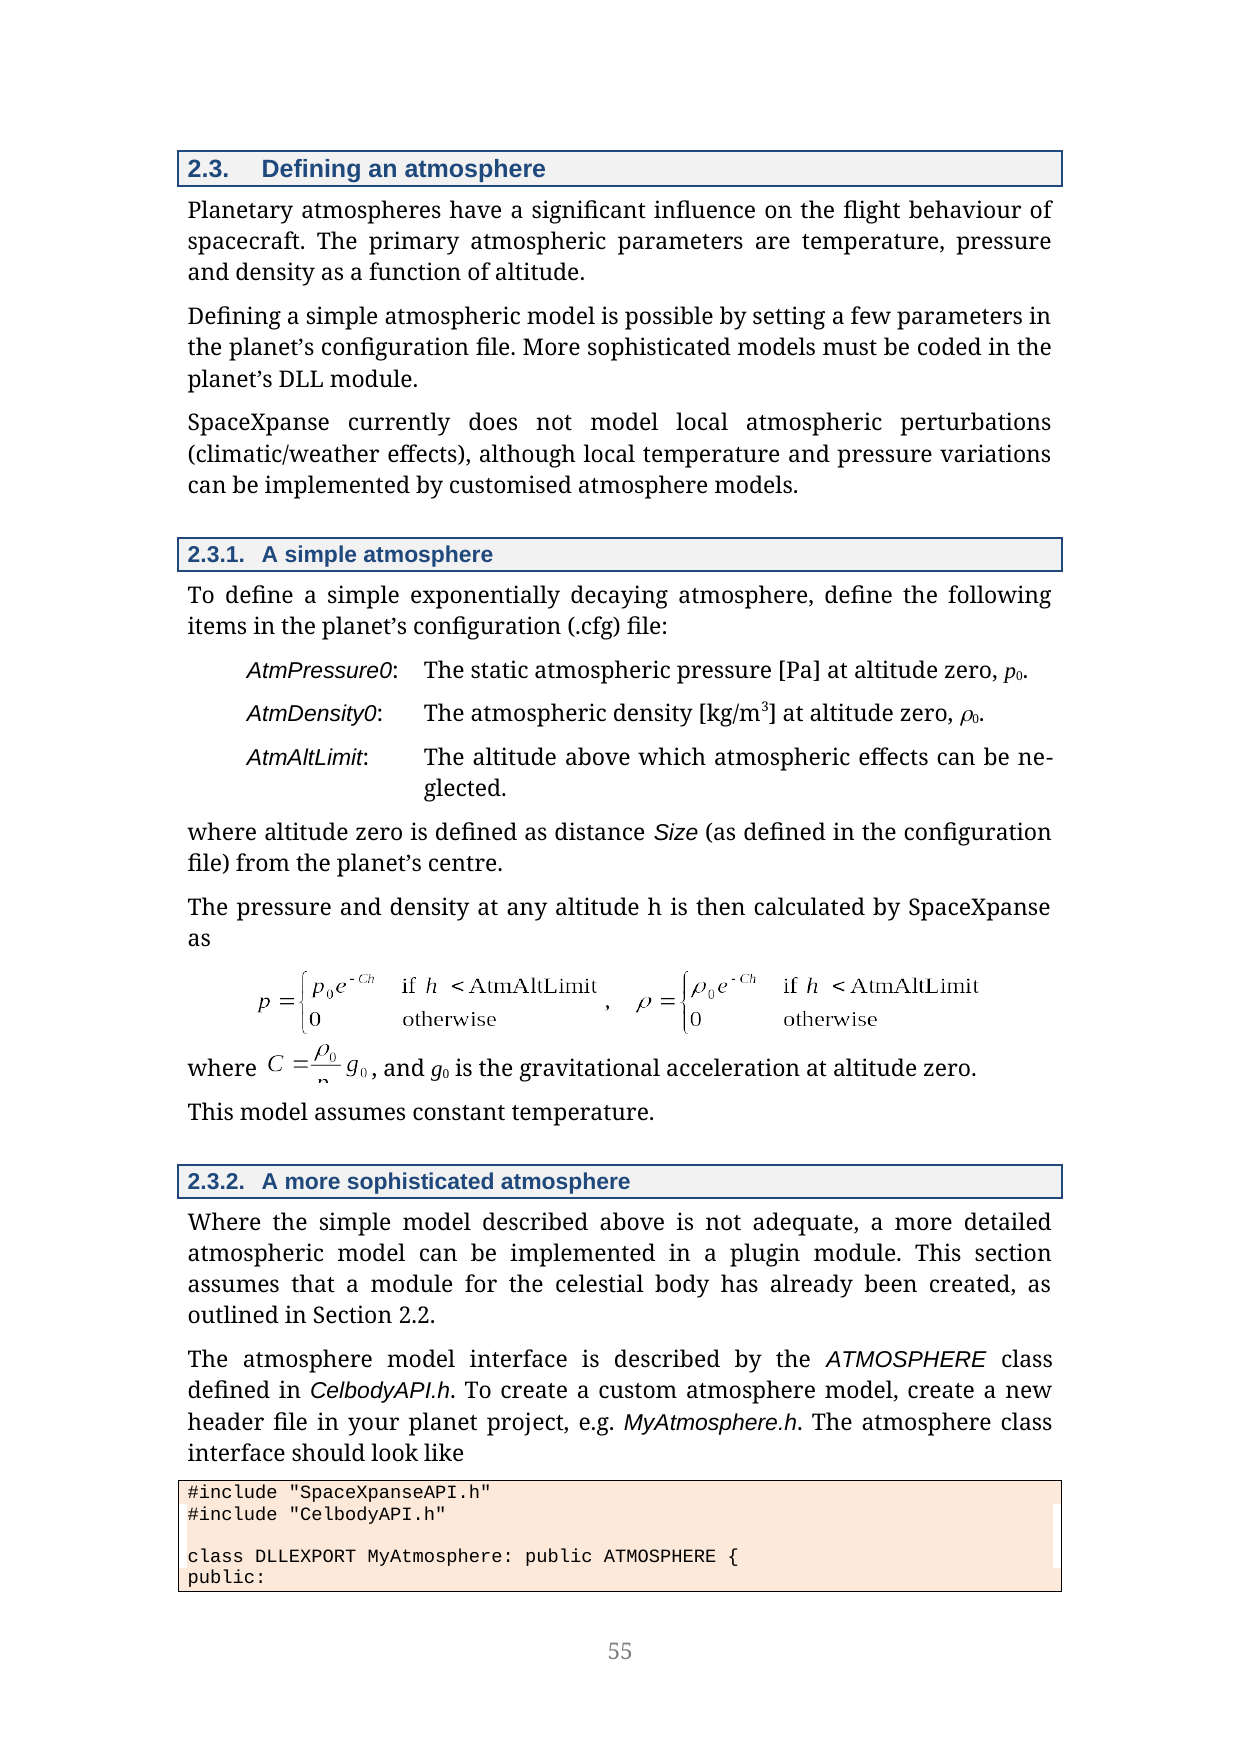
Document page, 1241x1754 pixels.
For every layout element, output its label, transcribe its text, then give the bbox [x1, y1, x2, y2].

text The atmosphere model interface is described by the ATMOSPHERE class defined in Celbo­dyAPI.h. To create a custom atmosphere model, create a new header file in your planet proj­ect, e.g. MyAtmosphere.h. The atmosphere class interface should look like [187, 1342, 1053, 1467]
text public: [179, 1565, 1061, 1591]
text The pressure and density at any altitude h is then calculated by SpaceXpanse as [187, 891, 1053, 953]
subtitle Defining an atmosphere [179, 152, 1061, 185]
text To define a simple exponentially decaying atmosphere, define the following items in the planet’s configuration (.cfg) file: [187, 578, 1053, 641]
text This model assumes constant temperature. [187, 1095, 1053, 1127]
text AtmAltLimit: The altitude above which atmospheric effects can be ne­glected. [247, 741, 1053, 803]
subtitle A more sophisticated atmosphere [179, 1166, 1061, 1197]
text AtmDensity0: The atmospheric density [kg/m3] at altitude zero, 0. [247, 697, 1053, 728]
subtitle A simple atmosphere [179, 539, 1061, 570]
text #include "CelbodyAPI.h" [187, 1504, 1053, 1526]
text class DLLEXPORT MyAtmosphere: public ATMOSPHERE { [187, 1547, 1053, 1565]
text where , and g0 is the gravitational acceleration at altitude zero. [187, 1052, 1053, 1083]
text where altitude zero is defined as distance Size (as defined in the configuration file) from the planet’s centre. [187, 816, 1053, 878]
text SpaceXpanse currently does not model local atmospheric perturbations (climatic/weather effects), although local temperature and pressure variations can be implemented by customised at­mosphere models. [187, 406, 1053, 499]
text Where the simple model described above is not adequate, a more detailed atmos­pheric model can be implemented in a plugin module. This section assumes that a module for the celestial body has already been created, as outlined in Section 2.2. [187, 1205, 1053, 1330]
text #include "SpaceXpanseAPI.h" [179, 1481, 1061, 1504]
text AtmPressure0: The static atmospheric pressure [Pa] at altitude zero, p0. [247, 653, 1053, 684]
text Defining a simple atmospheric model is possible by setting a few parameters in the planet’s configuration file. More sophisticated models must be coded in the planet’s DLL module. [187, 299, 1053, 393]
text Planetary atmospheres have a significant influence on the flight behaviour of space­craft. The primary atmospheric parameters are temperature, pressure and density as a function of alti­tude. [187, 193, 1053, 287]
